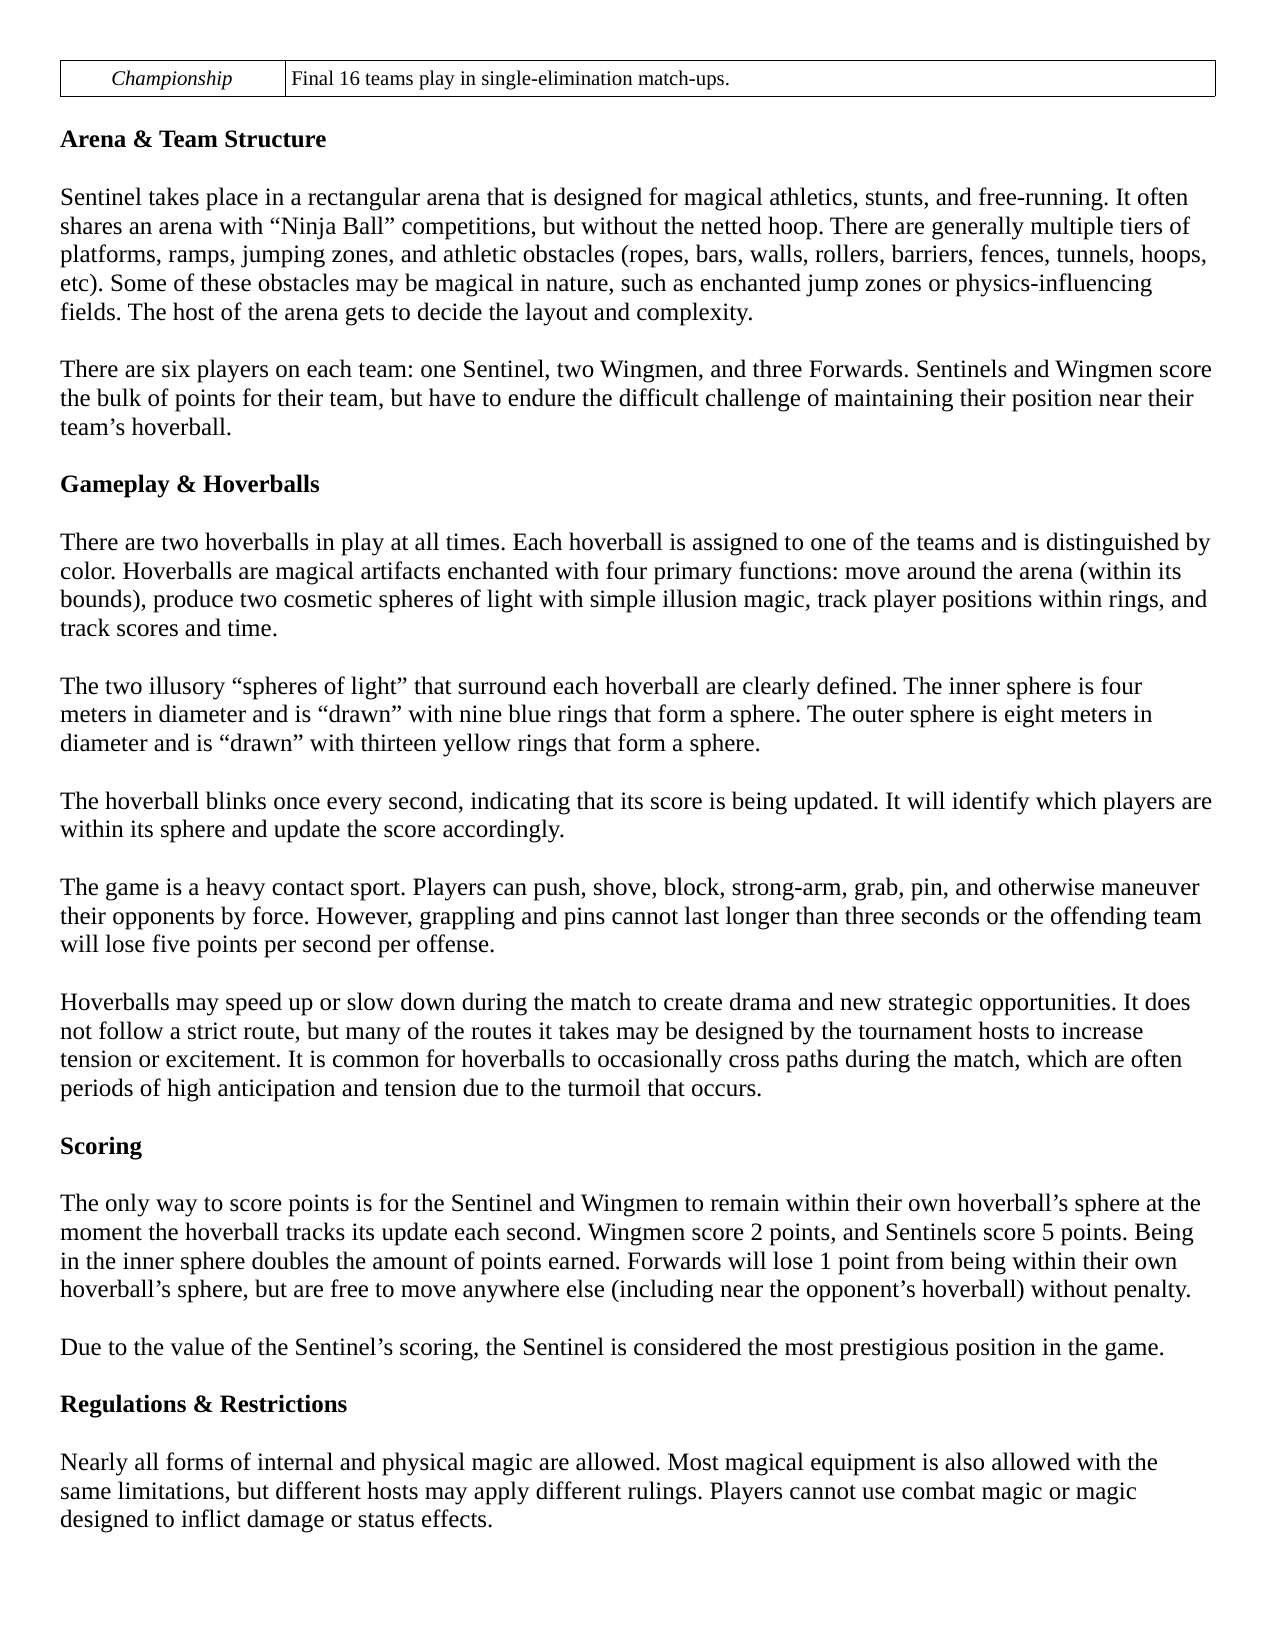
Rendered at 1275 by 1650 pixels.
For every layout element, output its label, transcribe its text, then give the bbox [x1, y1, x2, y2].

text Nearly all forms of internal and physical magic are allowed. Most magical equipment is also allowed with the same limitations, but different hosts may apply different rulings. Players cannot use combat magic or magic designed to inflict damage or status effects. [60, 1447, 1215, 1533]
text The game is a heavy contact sport. Players can push, shove, block, strong-arm, grab, pin, and otherwise maneuver their opponents by force. However, grappling and pins cannot last longer than three seconds or the offending team will lose five points per second per offense. [60, 872, 1215, 958]
text The hoverball blinks once every second, indicating that its score is being updated. It will identify which players are within its sphere and update the score accordingly. [60, 786, 1215, 843]
subtitle Gameplay & Hoverballs [60, 469, 1215, 498]
text There are six players on each team: one Sentinel, two Wingmen, and three Forwards. Sentinels and Wingmen score the bulk of points for their team, but have to endure the difficult challenge of maintaining their position near their team’s hoverball. [60, 354, 1215, 441]
subtitle Regulations & Restrictions [60, 1389, 1215, 1418]
text Due to the value of the Sentinel’s scoring, the Sentinel is considered the most prestigious position in the game. [60, 1332, 1215, 1361]
text The two illusory “spheres of light” that surround each hoverball are clearly defined. The inner sphere is four meters in diameter and is “drawn” with nine blue rings that form a sphere. The outer sphere is eight meters in diameter and is “drawn” with thirteen yellow rings that form a sphere. [60, 671, 1215, 757]
subtitle Scoring [60, 1131, 1215, 1159]
table_cell Championship [61, 61, 285, 96]
text Sentinel takes place in a rectangular arena that is designed for magical athletics, stunts, and free-running. It often shares an arena with “Ninja Ball” competitions, but without the netted hoop. There are generally multiple tiers of platforms, ramps, jumping zones, and athletic obstacles (ropes, bars, walls, rollers, barriers, fences, tunnels, hoops, etc). Some of these obstacles may be magical in nature, such as enchanted jump zones or physics-influencing fields. The host of the arena gets to decide the layout and complexity. [60, 182, 1215, 326]
subtitle Arena & Team Structure [60, 124, 1215, 153]
text Hoverballs may speed up or slow down during the match to create drama and new strategic opportunities. It does not follow a strict route, but many of the routes it takes may be designed by the tournament hosts to increase tension or excitement. It is common for hoverballs to occasionally cross paths during the match, which are often periods of high anticipation and tension due to the turmoil that occurs. [60, 987, 1215, 1102]
text The only way to score points is for the Sentinel and Wingmen to remain within their own hoverball’s sphere at the moment the hoverball tracks its update each second. Wingmen score 2 points, and Sentinels score 5 points. Being in the inner sphere doubles the amount of points earned. Forwards will lose 1 point from being within their own hoverball’s sphere, but are free to move anywhere else (including near the opponent’s hoverball) without penalty. [60, 1188, 1215, 1303]
text There are two hoverballs in play at all times. Each hoverball is assigned to one of the teams and is distinguished by color. Hoverballs are magical artifacts enchanted with four primary functions: move around the arena (within its bounds), produce two cosmetic spheres of light with simple illusion magic, track player positions within rings, and track scores and time. [60, 527, 1215, 642]
table_cell Final 16 teams play in single-elimination match-ups. [286, 61, 1215, 96]
